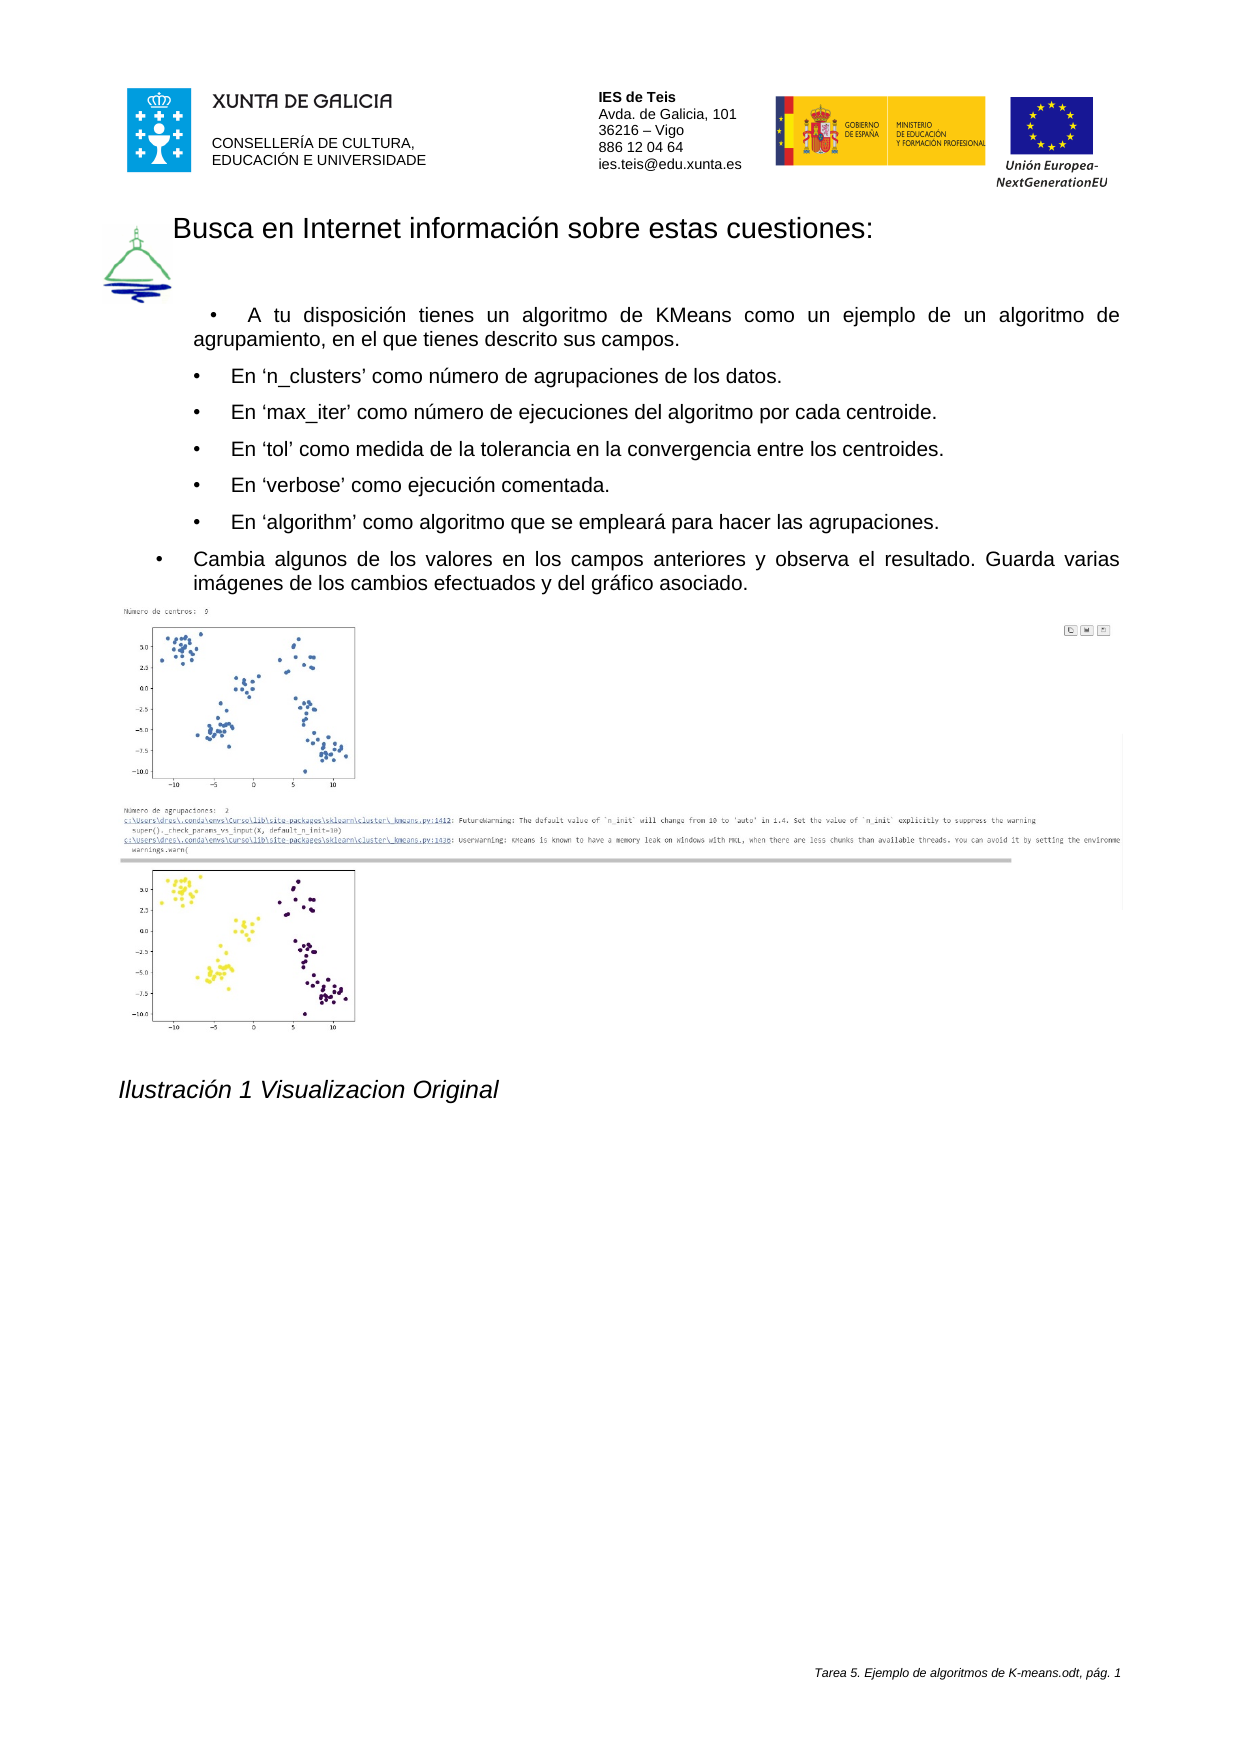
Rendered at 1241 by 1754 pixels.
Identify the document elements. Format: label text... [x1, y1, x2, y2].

list En ‘tol’ como medida de la tolerancia en la convergencia entre los centroides. [193, 437, 1122, 461]
text Ilustración 1 Visualizacion Original [118, 1075, 1122, 1104]
list En ‘max_iter’ como número de ejecuciones del algoritmo por cada centroide. [193, 400, 1122, 424]
text Busca en Internet información sobre estas cuestiones: [118, 211, 1122, 244]
list En ‘verbose’ como ejecución comentada. [193, 473, 1122, 497]
list A tu disposición tienes un algoritmo de KMeans como un ejemplo de un algoritmo de agrupamiento, en el que tienes descrito sus campos. [156, 303, 1122, 351]
list Cambia algunos de los valores en los campos anteriores y observa el resultado. Guarda varias imágenes de los cambios efectuados y del gráfico asociado. [156, 546, 1122, 594]
list En ‘n_clusters’ como número de agrupaciones de los datos. [193, 364, 1122, 388]
list En ‘algorithm’ como algoritmo que se empleará para hacer las agrupaciones. [193, 510, 1122, 534]
